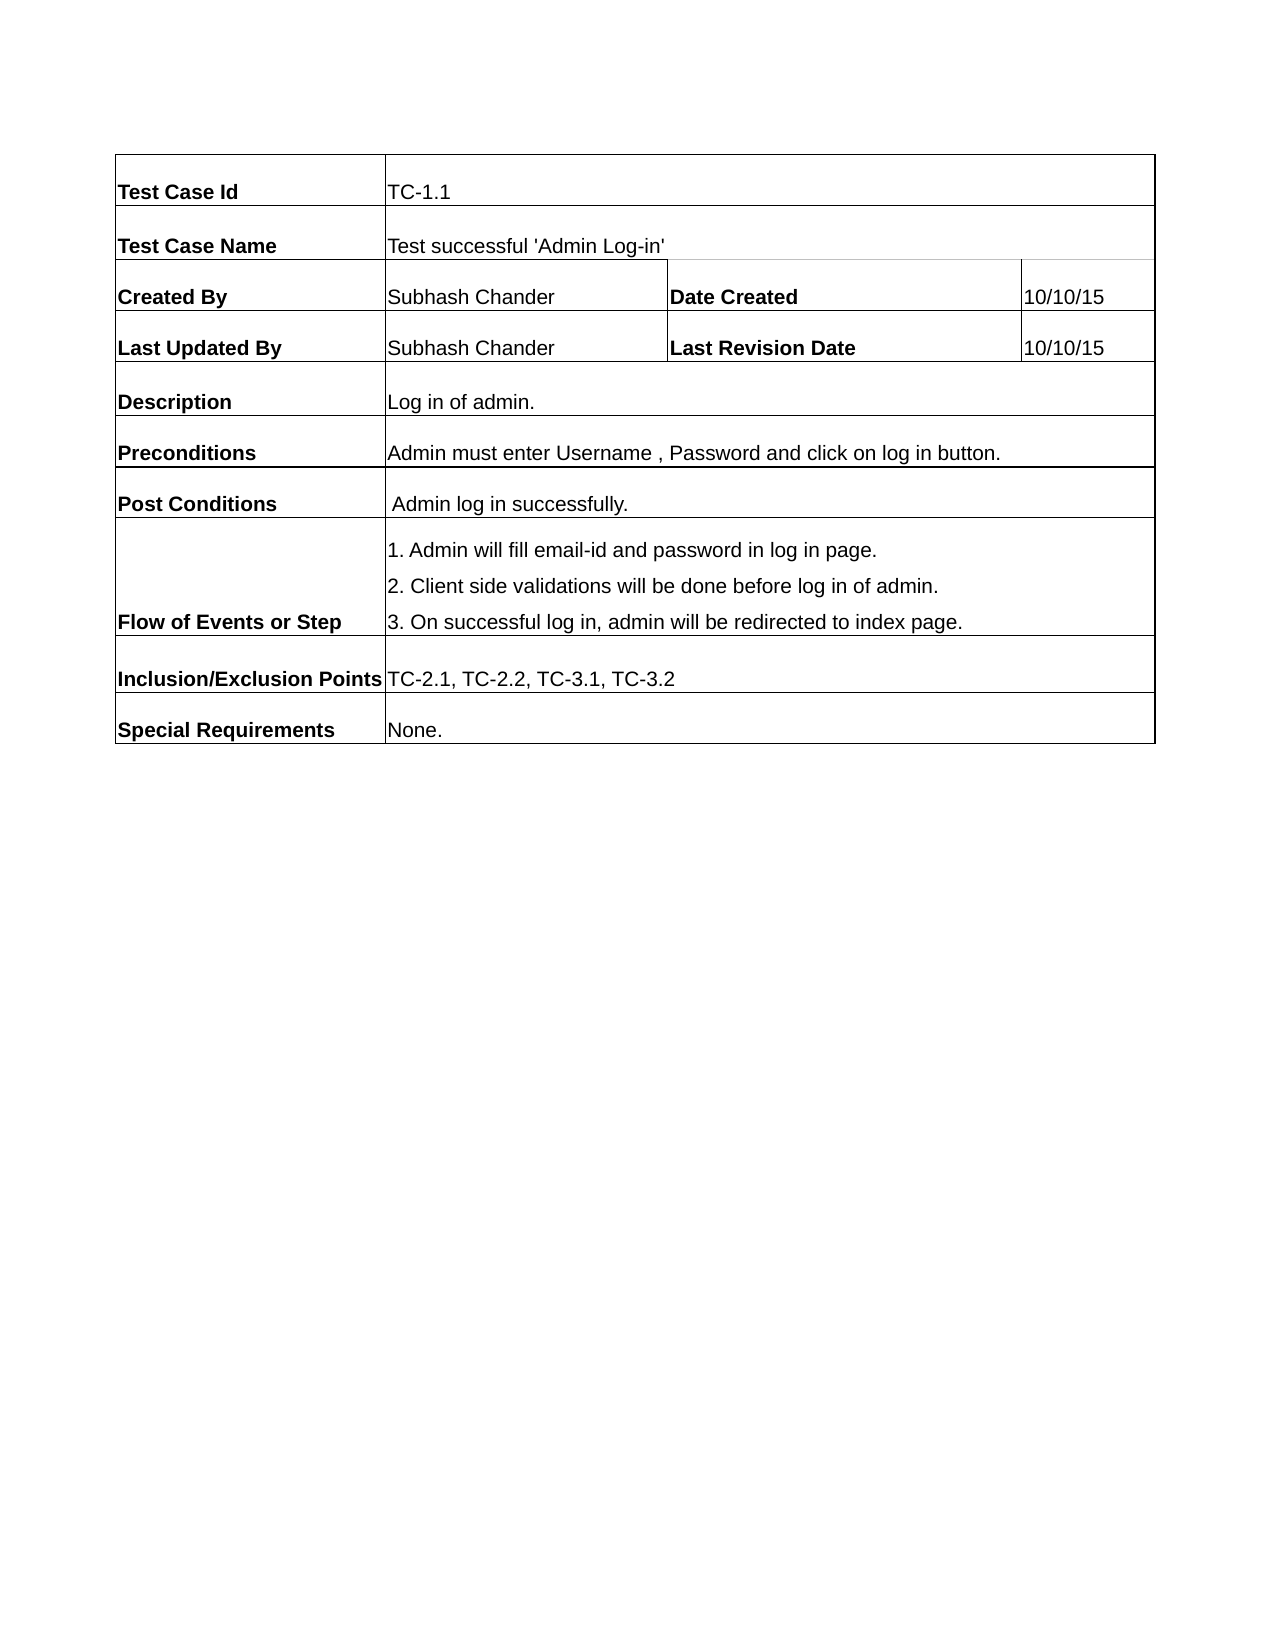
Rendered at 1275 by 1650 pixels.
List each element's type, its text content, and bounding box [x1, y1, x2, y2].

table_cell Preconditions [116, 416, 385, 466]
table_cell Last Revision Date [668, 311, 1021, 361]
table_cell 10/10/15 [1022, 260, 1154, 310]
table_cell Flow of Events or Step [116, 518, 385, 635]
table_cell TC-2.1, TC-2.2, TC-3.1, TC-3.2 [386, 636, 1154, 692]
table_cell Test Case Name [116, 206, 385, 259]
table_cell None. [386, 693, 1154, 743]
table_cell Created By [116, 260, 385, 310]
table_cell Description [116, 362, 385, 415]
table_cell Log in of admin. [386, 362, 1154, 415]
table_cell 10/10/15 [1022, 311, 1154, 361]
table_cell Subhash Chander [386, 311, 667, 361]
table_cell Admin must enter Username , Password and click on log in button. [386, 416, 1154, 466]
table_header Test Case Id [116, 155, 385, 205]
table_cell Post Conditions [116, 468, 385, 517]
table_cell Admin log in successfully. [386, 468, 1154, 517]
table_header TC-1.1 [386, 155, 1154, 205]
table_cell Special Requirements [116, 693, 385, 743]
table_cell Date Created [668, 260, 1021, 310]
table_cell Inclusion/Exclusion Points [116, 636, 385, 692]
table_cell Last Updated By [116, 311, 385, 361]
table_cell 1. Admin will fill email-id and password in log in page. 2. Client side validations will be done before log in of admin. 3. On successful log in, admin will be redirected to index page. [386, 518, 1154, 635]
table_cell Subhash Chander [386, 260, 667, 310]
table_cell Test successful 'Admin Log-in' [386, 206, 1154, 259]
